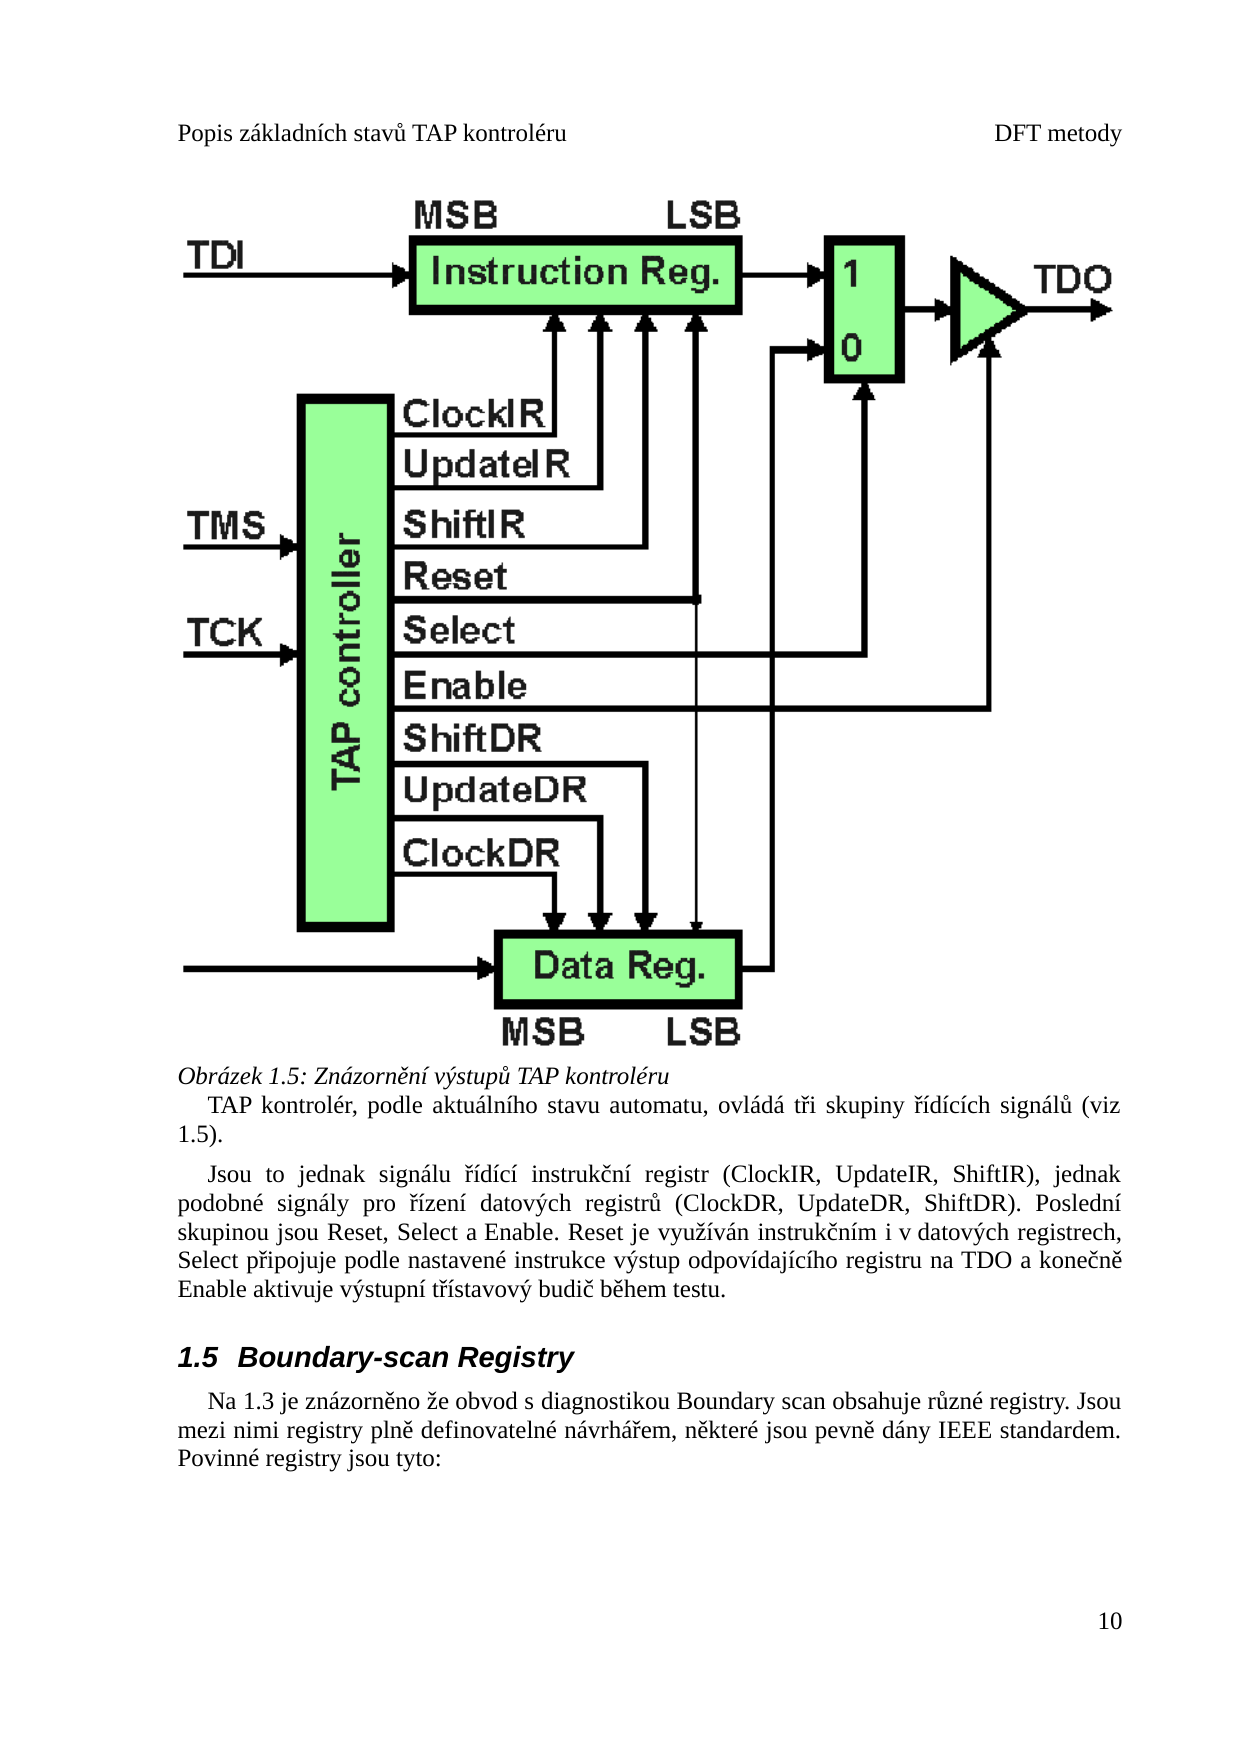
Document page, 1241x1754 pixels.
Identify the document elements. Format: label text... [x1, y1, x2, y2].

text [177, 177, 1122, 189]
text Obrázek 1.5: Znázornění výstupů TAP kontroléru [177, 1056, 1122, 1090]
picture [177, 189, 1123, 1056]
text Na 1.3 je znázorněno že obvod s diagnostikou Boundary scan obsahuje různé registry. Jsou mezi nimi registry plně definovatelné návrhářem, některé jsou pevně dány IEEE standardem. Povinné registry jsou tyto: [177, 1386, 1122, 1472]
subtitle Boundary-scan Registry [177, 1340, 1122, 1373]
text TAP kontrolér, podle aktuálního stavu automatu, ovládá tři skupiny řídících signálů (viz 1.5). [177, 1090, 1122, 1148]
text Jsou to jednak signálu řídící instrukční registr (ClockIR, UpdateIR, ShiftIR), jednak podobné signály pro řízení datových registrů (ClockDR, UpdateDR, ShiftDR). Poslední skupinou jsou Reset, Select a Enable. Reset je využíván instrukčním i v datových registrech, Select připojuje podle nastavené instrukce výstup odpovídajícího registru na TDO a konečně Enable aktivuje výstupní třístavový budič během testu. [177, 1159, 1122, 1303]
